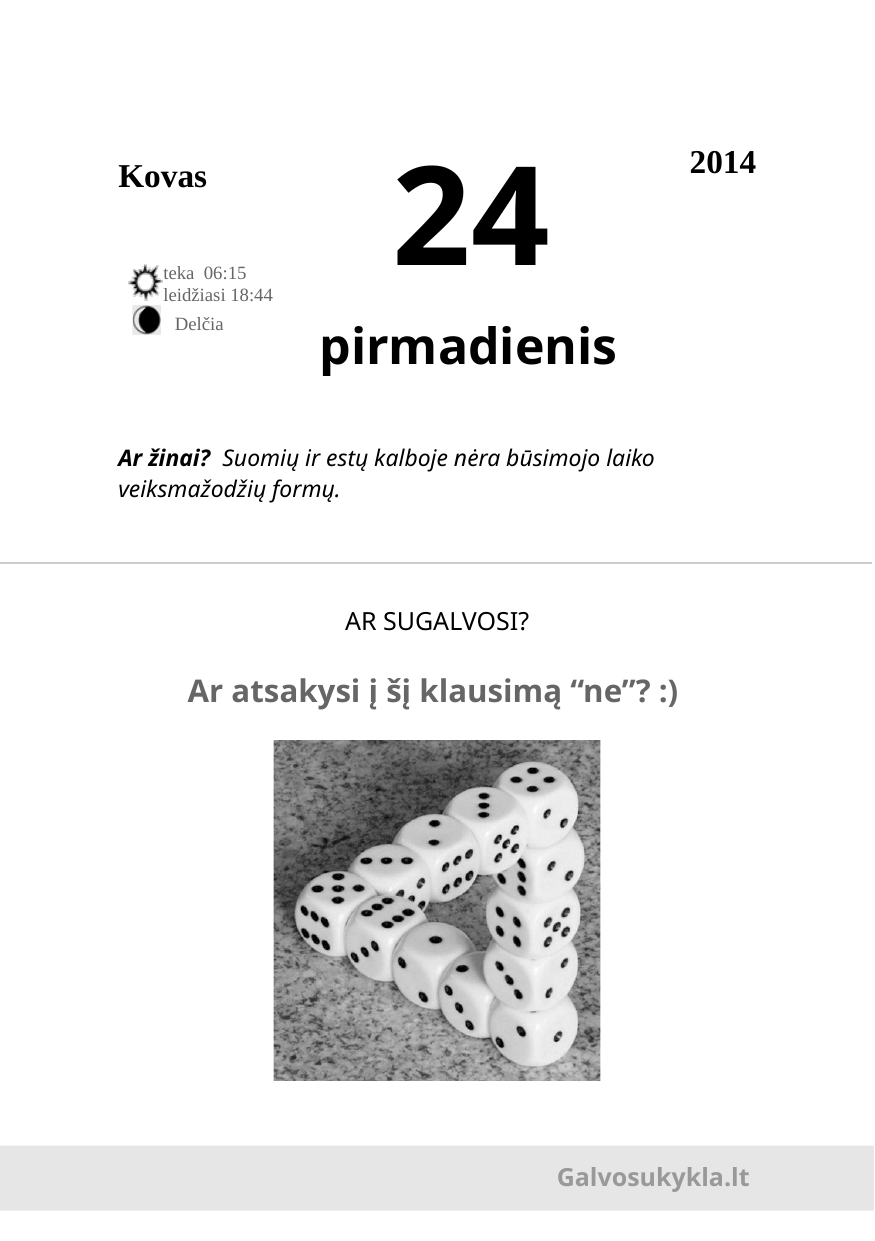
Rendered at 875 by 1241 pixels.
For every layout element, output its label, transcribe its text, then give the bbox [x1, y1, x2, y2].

text AR SUGALVOSI? [118, 604, 756, 638]
text Ar žinai? Suomių ir estų kalboje nėra būsimojo laiko veiksmažodžių formų. [118, 442, 756, 504]
table_header Kovas teka 06:15 leidžiasi 18:44 Delčia [118, 118, 298, 379]
table_header 2014 [638, 118, 756, 379]
table_header 24 pirmadienis [299, 118, 638, 379]
text Ar atsakysi į šį klausimą “ne”? :) [118, 669, 756, 712]
